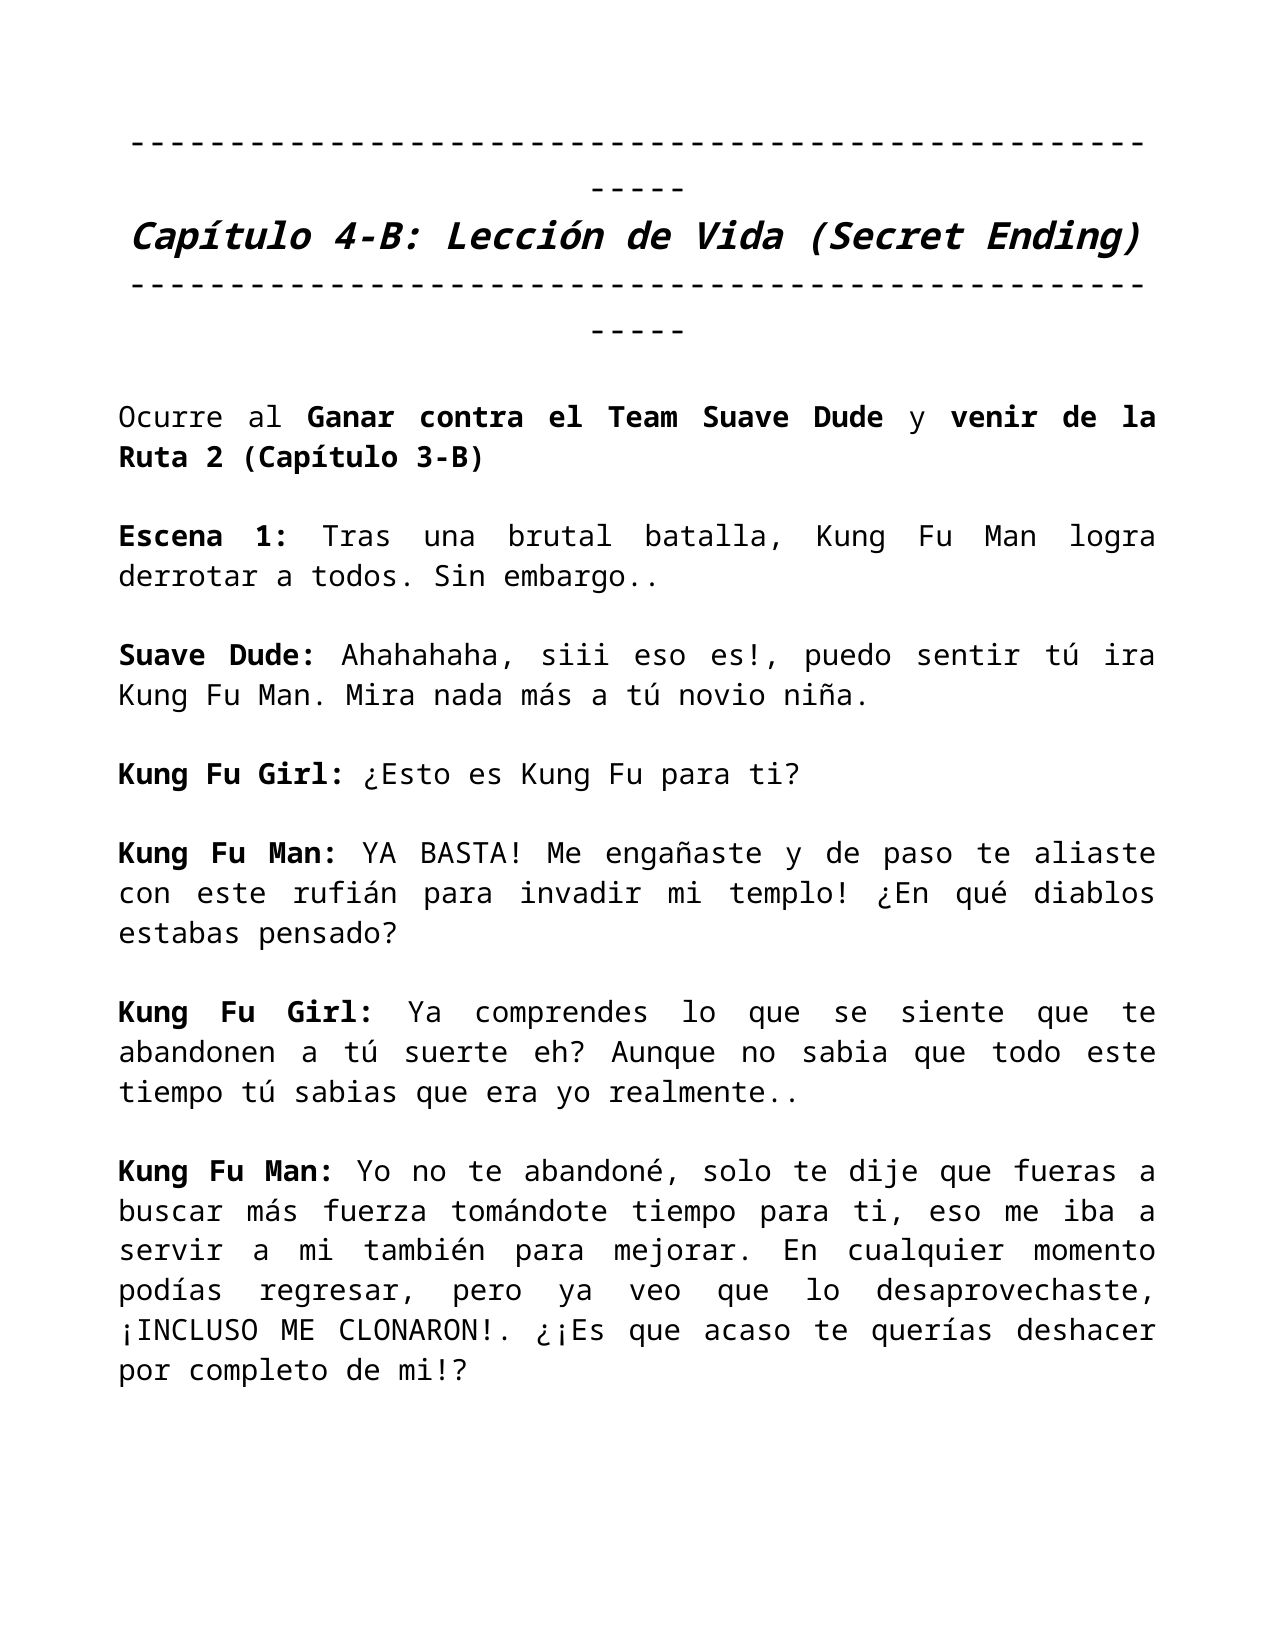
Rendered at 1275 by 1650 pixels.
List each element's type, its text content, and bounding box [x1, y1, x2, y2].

text Capítulo 4-B: Lección de Vida (Secret Ending) [118, 209, 1157, 260]
text Kung Fu Man: YA BASTA! Me engañaste y de paso te aliaste con este rufián para invadir mi templo! ¿En qué diablos estabas pensado? [118, 833, 1157, 952]
text Kung Fu Girl: Ya comprendes lo que se siente que te abandonen a tú suerte eh? Aunque no sabia que todo este tiempo tú sabias que era yo realmente.. [118, 992, 1157, 1111]
text Kung Fu Girl: ¿Esto es Kung Fu para ti? [118, 753, 1157, 793]
text Suave Dude: Ahahahaha, siii eso es!, puedo sentir tú ira Kung Fu Man. Mira nada más a tú novio niña. [118, 634, 1157, 714]
text Kung Fu Man: Yo no te abandoné, solo te dije que fueras a buscar más fuerza tomándote tiempo para ti, eso me iba a servir a mi también para mejorar. En cualquier momento podías regresar, pero ya veo que lo desaprovechaste, ¡INCLUSO ME CLONARON!. ¿¡Es que acaso te querías deshacer por completo de mi!? [118, 1150, 1157, 1388]
text Escena 1: Tras una brutal batalla, Kung Fu Man logra derrotar a todos. Sin embargo.. [118, 515, 1157, 595]
text -------------------------------------------------------- [118, 260, 1157, 351]
text Ocurre al Ganar contra el Team Suave Dude y venir de la Ruta 2 (Capítulo 3-B) [118, 396, 1157, 476]
text -------------------------------------------------------- [118, 118, 1157, 209]
